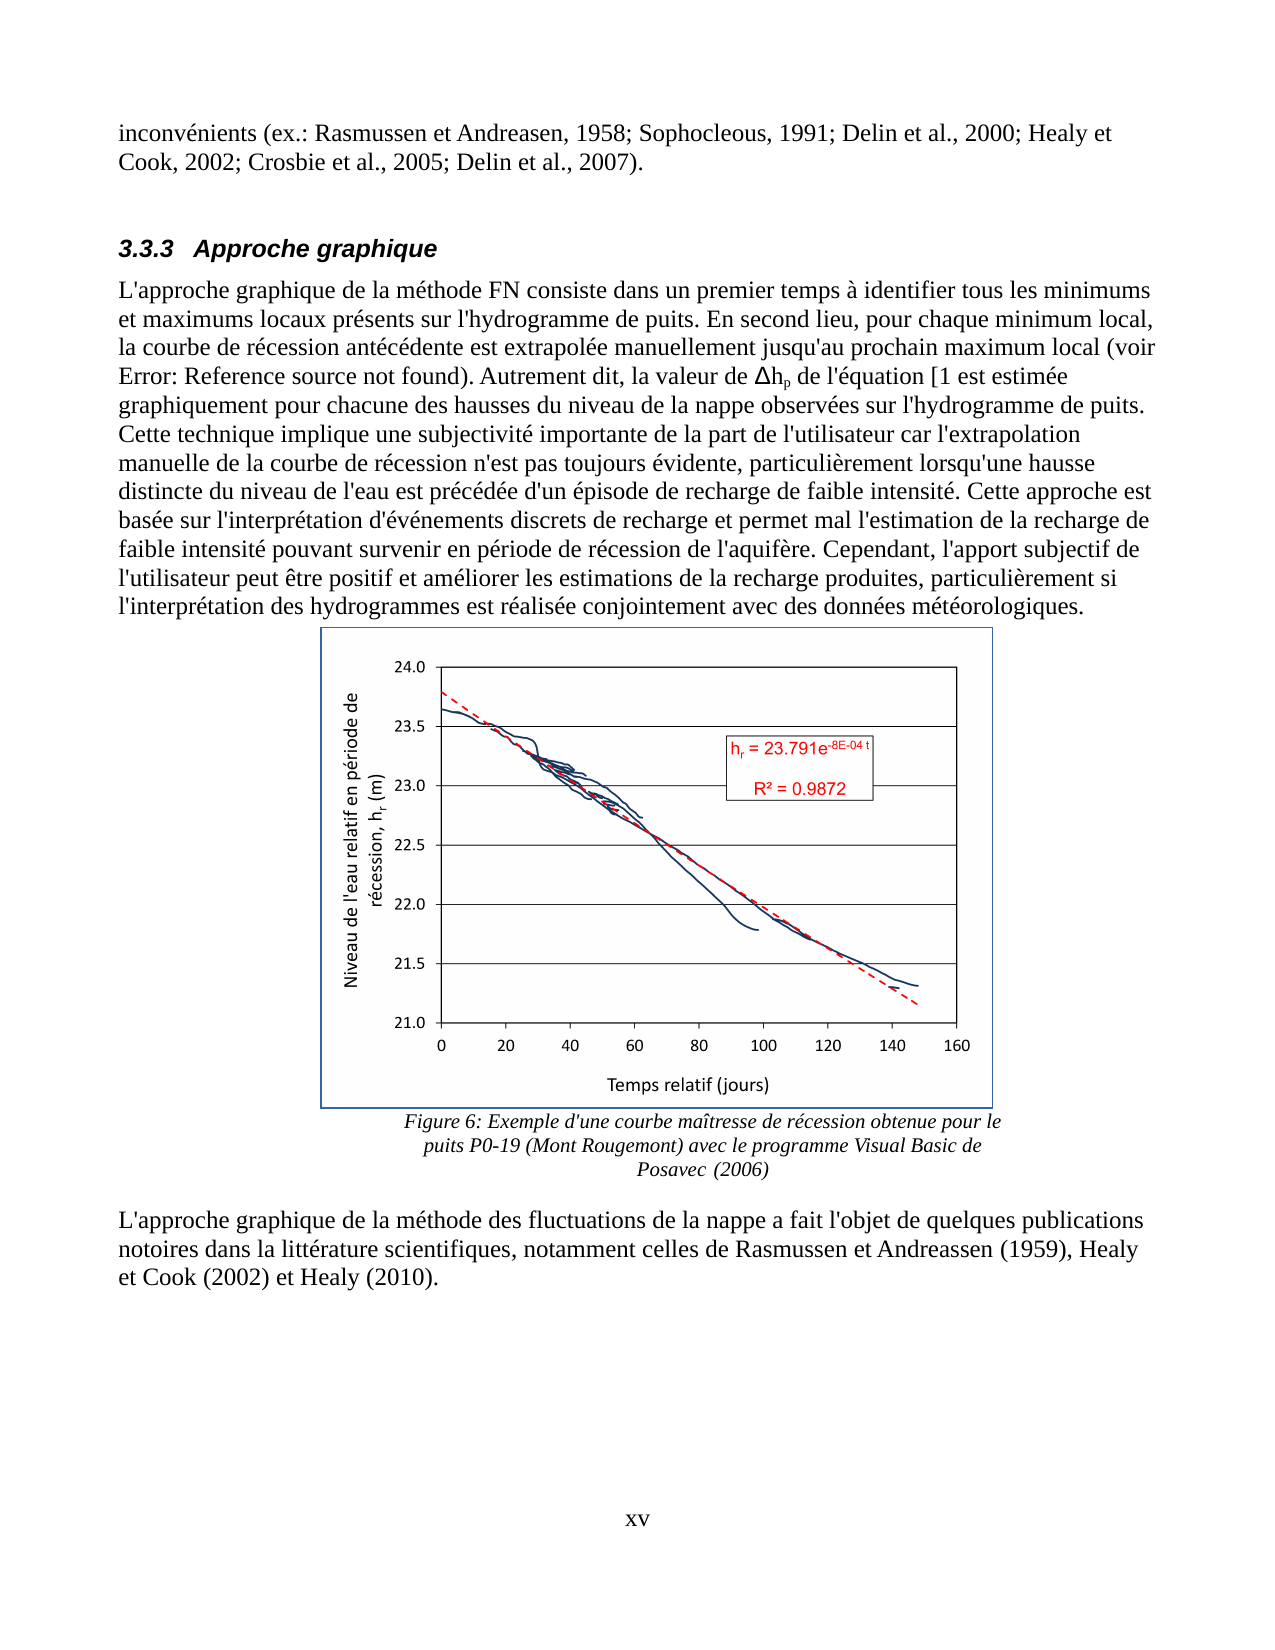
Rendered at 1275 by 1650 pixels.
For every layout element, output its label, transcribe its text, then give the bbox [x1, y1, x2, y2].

text L'approche graphique de la méthode des fluctuations de la nappe a fait l'objet de quelques publications notoires dans la littérature scientifiques, notamment celles de Rasmussen et Andreassen (1959), Healy et Cook (2002) et Healy (2010). [118, 620, 1157, 1291]
text Cette technique implique une subjectivité importante de la part de l'utilisateur car l'extrapolation manuelle de la courbe de récession n'est pas toujours évidente, particulièrement lorsqu'une hausse distincte du niveau de l'eau est précédée d'un épisode de recharge de faible intensité. Cette approche est basée sur l'interprétation d'événements discrets de recharge et permet mal l'estimation de la recharge de faible intensité pouvant survenir en période de récession de l'aquifère. Cependant, l'apport subjectif de l'utilisateur peut être positif et améliorer les estimations de la recharge produites, particulièrement si l'interprétation des hydrogrammes est réalisée conjointement avec des données météorologiques. [118, 419, 1157, 620]
picture [322, 628, 992, 1107]
text L'approche graphique de la méthode FN consiste dans un premier temps à identifier tous les minimums et maximums locaux présents sur l'hydrogramme de puits. En second lieu, pour chaque minimum local, la courbe de récession antécédente est extrapolée manuellement jusqu'au prochain maximum local (voir Error: Reference source not found). Autrement dit, la valeur de Δhp de l'équation [1 est estimée graphiquement pour chacune des hausses du niveau de la nappe observées sur l'hydrogramme de puits. [118, 275, 1157, 419]
table_header [993, 627, 1142, 1109]
subtitle Approche graphique [118, 234, 1157, 263]
table_cell Figure 6: Exemple d'une courbe maîtresse de récession obtenue pour le puits P0-19 (Mont Rougemont) avec le programme Visual Basic de Posavec (2006) [171, 1109, 1142, 1205]
text inconvénients (ex.: Rasmussen et Andreasen, 1958; Sophocleous, 1991; Delin et al., 2000; Healy et Cook, 2002; Crosbie et al., 2005; Delin et al., 2007). [118, 118, 1157, 176]
table_header [171, 627, 320, 1109]
